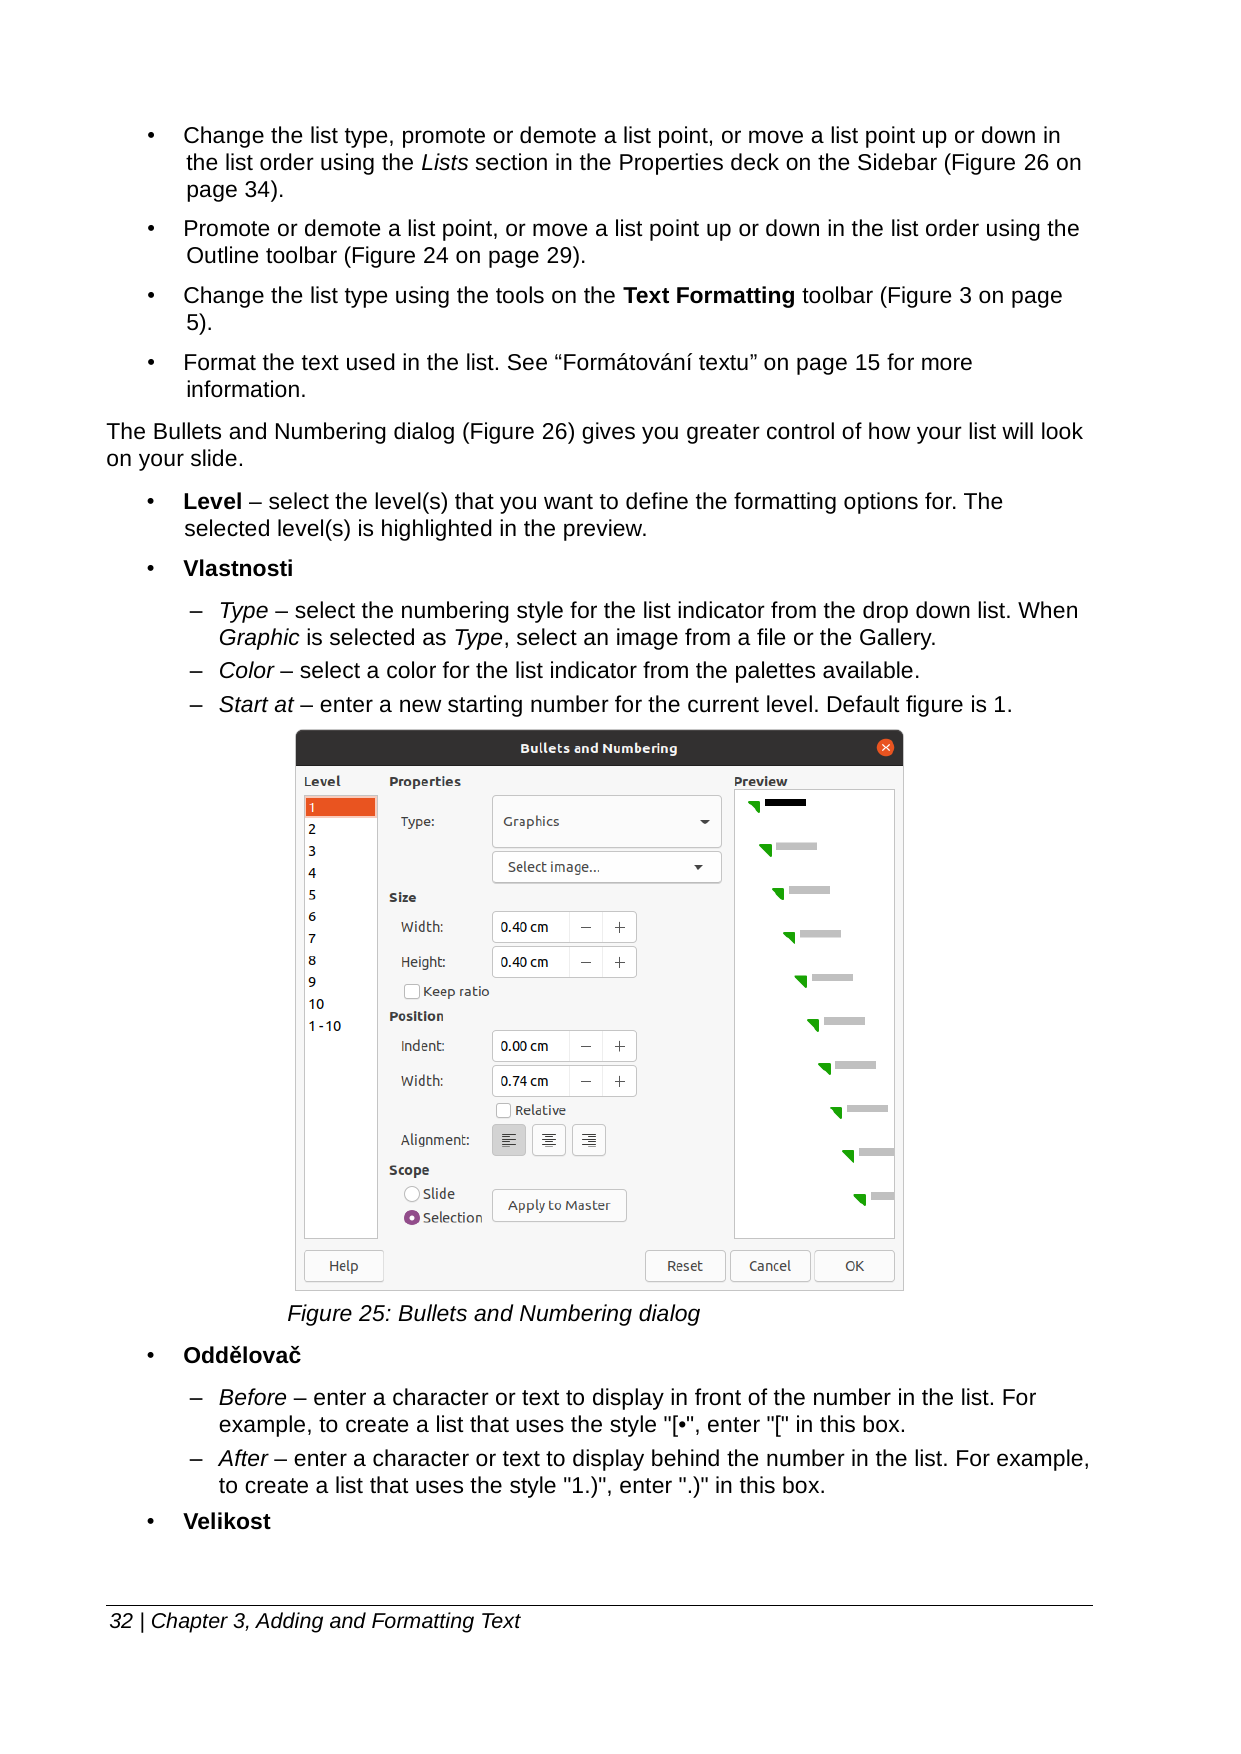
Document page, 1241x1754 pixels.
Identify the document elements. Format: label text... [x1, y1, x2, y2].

list Promote or demote a list point, or move a list point up or down in the list order using the Outline toolbar (Figure 24 on page 29). [144, 212, 1093, 269]
list Vlastnosti [144, 551, 1093, 584]
list Start at – enter a new starting number for the current level. Default figure is 1. [189, 690, 1093, 717]
list Change the list type using the tools on the Text Formatting toolbar (Figure 3 on page 5). [144, 278, 1093, 336]
list Type – select the numbering style for the list indicator from the drop down list. When Graphic is selected as Type, select an image from a file or the Gallery. [189, 596, 1093, 651]
list Change the list type, promote or demote a list point, or move a list point up or down in the list order using the Lists section in the Properties deck on the Sidebar (Figure 26 on page 33). [144, 118, 1093, 202]
list Format the text used in the list. See “Formatting text” on page 15 for more information. [144, 345, 1093, 405]
list The Bullets and Numbering dialog (Figure 26) gives you greater control of how your list will look on your slide. [106, 418, 1093, 472]
picture [287, 729, 912, 1299]
list Oddělovač [144, 1338, 1093, 1371]
list Color – select a color for the list indicator from the palettes available. [189, 657, 1093, 684]
list Before – enter a character or text to display in front of the number in the list. For example, to create a list that uses the style "[•", enter "[" in this box. [189, 1383, 1093, 1438]
text Figure 25: Bullets and Numbering dialog [287, 1299, 912, 1326]
list After – enter a character or text to display behind the number in the list. For example, to create a list that uses the style "1.)", enter ".)" in this box. [189, 1444, 1093, 1498]
list Velikost [144, 1504, 1093, 1537]
list Level – select the level(s) that you want to define the formatting options for. The selected level(s) is highlighted in the preview. [144, 484, 1093, 541]
